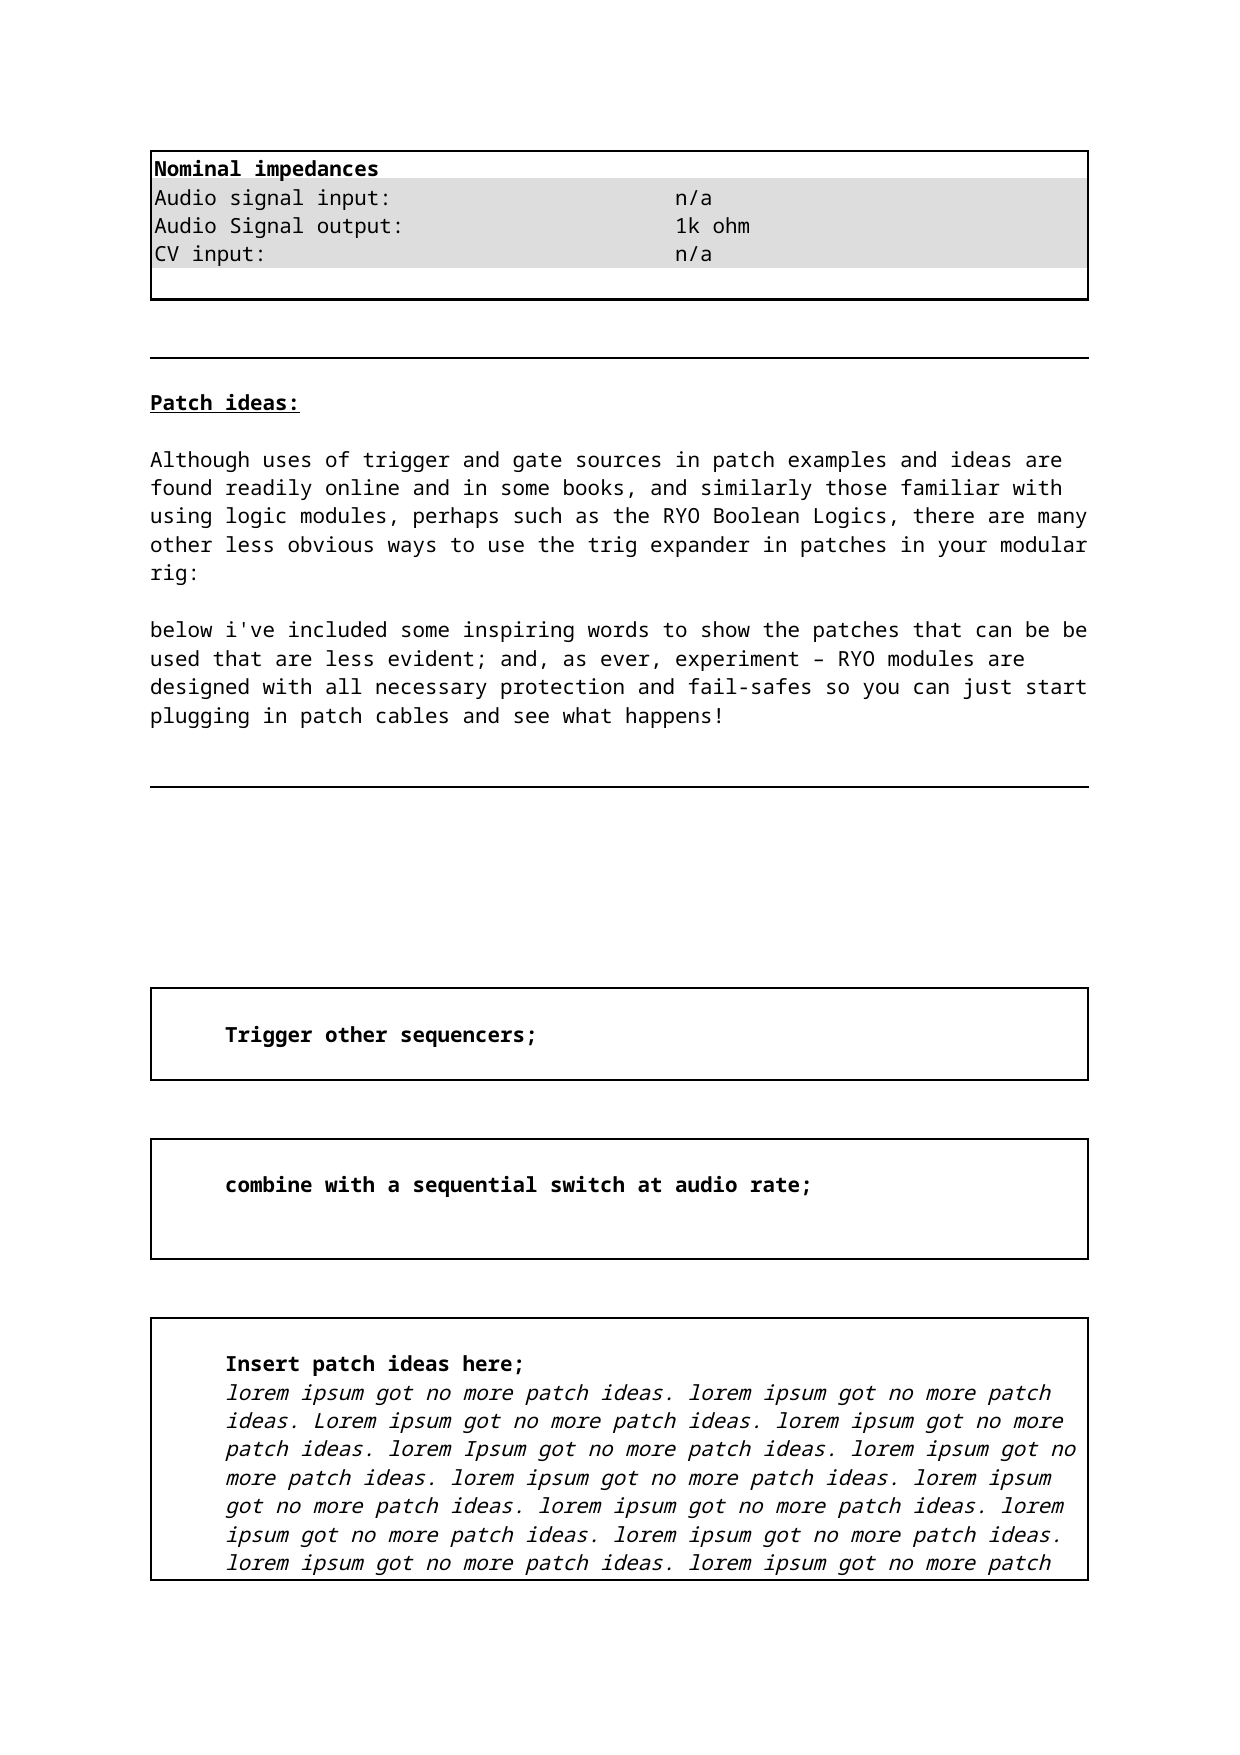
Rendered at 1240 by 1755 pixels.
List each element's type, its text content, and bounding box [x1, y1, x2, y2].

text combine with a sequential switch at audio rate; [152, 1166, 1087, 1199]
text lorem ipsum got no more patch ideas. lorem ipsum got no more patch ideas. Lorem ipsum got no more patch ideas. lorem ipsum got no more patch ideas. lorem Ipsum got no more patch ideas. lorem ipsum got no more patch ideas. lorem ipsum got no more patch ideas. lorem ipsum got no more patch ideas. lorem ipsum got no more patch ideas. lorem ipsum got no more patch ideas. lorem ipsum got no more patch ideas. lorem ipsum got no more patch ideas. lorem ipsum got no more patch [152, 1373, 1087, 1579]
text Patch ideas: [150, 388, 1089, 416]
text Although uses of trigger and gate sources in patch examples and ideas are found readily online and in some books, and similarly those familiar with using logic modules, perhaps such as the RYO Boolean Logics, there are many other less obvious ways to use the trig expander in patches in your modular rig: [150, 445, 1089, 587]
text below i've included some inspiring words to show the patches that can be be used that are less evident; and, as ever, experiment – RYO modules are designed with all necessary protection and fail-safes so you can just start plugging in patch cables and see what happens! [150, 615, 1089, 729]
text Trigger other sequencers; [152, 1016, 1087, 1048]
text CV input: n/a [152, 235, 1087, 268]
text Nominal impedances [152, 152, 1087, 178]
text Insert patch ideas here; [152, 1345, 1087, 1373]
text Audio signal input: n/a Audio Signal output: 1k ohm [152, 178, 1087, 235]
